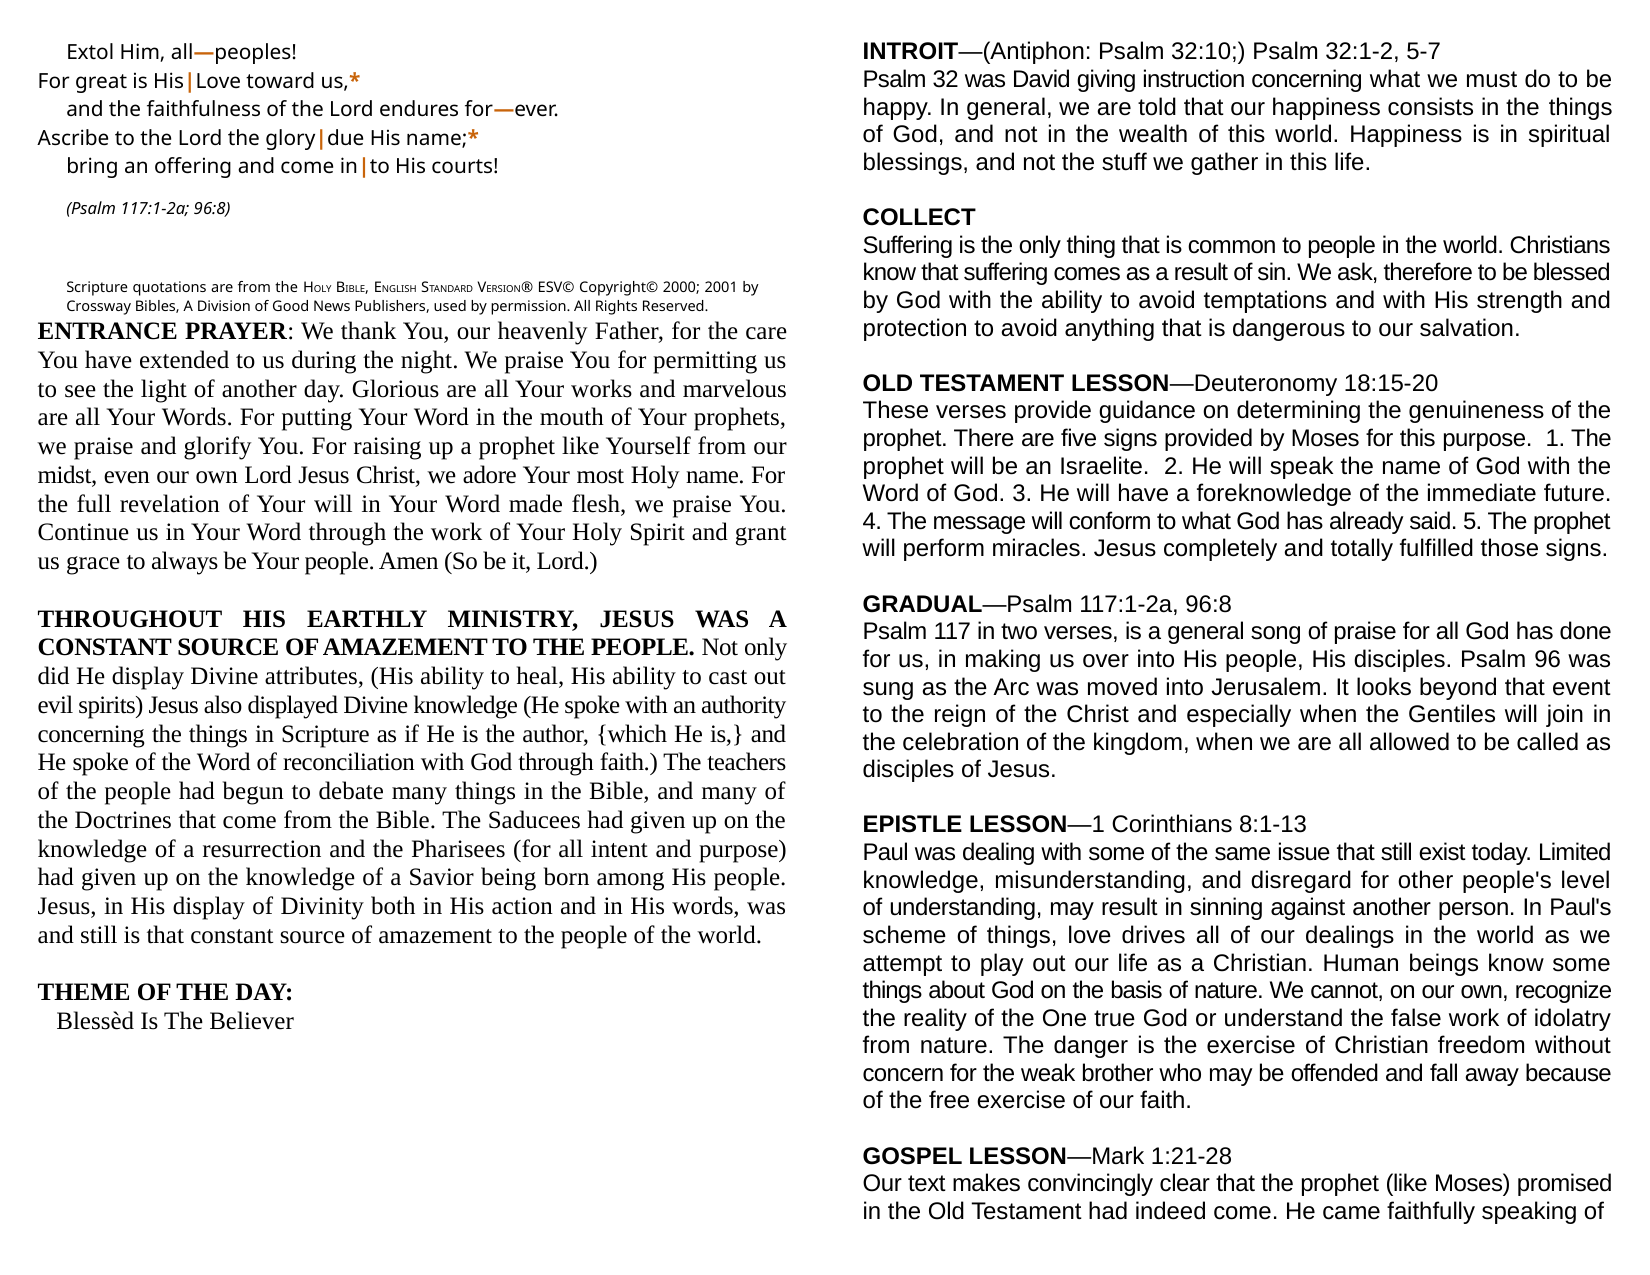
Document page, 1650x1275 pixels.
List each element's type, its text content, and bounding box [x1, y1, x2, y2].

text EPISTLE LESSON—1 Corinthians 8:1-13 [862, 810, 1612, 838]
text Psalm 32 was David giving instruction concerning what we must do to be happy. In general, we are told that our happiness consists in the things of God, and not in the wealth of this world. Happiness is in spiritual blessings, and not the stuff we gather in this life. [862, 65, 1612, 176]
text and the faithfulness of the Lord endures for—ever. [66, 94, 787, 123]
text THEME OF THE DAY: [37, 977, 787, 1006]
text Paul was dealing with some of the same issue that still exist today. Limited knowledge, misunderstanding, and disregard for other people's level of understanding, may result in sinning against another person. In Paul's scheme of things, love drives all of our dealings in the world as we attempt to play out our life as a Christian. Human beings know some things about God on the basis of nature. We cannot, on our own, recognize the reality of the One true God or understand the false work of idolatry from nature. The danger is the exercise of Christian freedom without concern for the weak brother who may be offended and fall away because of the free exercise of our faith. [862, 838, 1612, 1114]
text THROUGHOUT HIS EARTHLY MINISTRY, JESUS WAS A CONSTANT SOURCE OF AMAZEMENT TO THE PEOPLE. Not only did He display Divine attributes, (His ability to heal, His ability to cast out evil spirits) Jesus also displayed Divine knowledge (He spoke with an authority concerning the things in Scripture as if He is the author, {which He is,} and He spoke of the Word of reconciliation with God through faith.) The teachers of the people had begun to debate many things in the Bible, and many of the Doctrines that come from the Bible. The Saducees had given up on the knowledge of a resurrection and the Pharisees (for all intent and purpose) had given up on the knowledge of a Savior being born among His people. Jesus, in His display of Divinity both in His action and in His words, was and still is that constant source of amazement to the people of the world. [37, 604, 787, 949]
text Ascribe to the Lord the glory|due His name;* [37, 123, 787, 151]
text Our text makes convincingly clear that the prophet (like Moses) promised in the Old Testament had indeed come. He came faithfully speaking of [862, 1169, 1612, 1224]
text Extol Him, all—peoples! [66, 37, 787, 66]
text Scripture quotations are from the Holy Bible, English Standard Version® ESV© Copyright© 2000; 2001 by Crossway Bibles, A Division of Good News Publishers, used by permission. All Rights Reserved. [66, 276, 759, 316]
text COLLECT [862, 203, 1612, 231]
text bring an offering and come in|to His courts! [66, 151, 787, 180]
text Blessèd Is The Believer [37, 1006, 787, 1035]
text GRADUAL—Psalm 117:1-2a, 96:8 [862, 589, 1612, 617]
text INTROIT—(Antiphon: Psalm 32:10;) Psalm 32:1-2, 5-7 [862, 37, 1612, 65]
text GOSPEL LESSON—Mark 1:21-28 [862, 1142, 1612, 1169]
text These verses provide guidance on determining the genuineness of the prophet. There are five signs provided by Moses for this purpose. 1. The prophet will be an Israelite. 2. He will speak the name of God with the Word of God. 3. He will have a foreknowledge of the immediate future. 4. The message will conform to what God has already said. 5. The prophet will perform miracles. Jesus completely and totally fulfilled those signs. [862, 396, 1612, 562]
text Psalm 117 in two verses, is a general song of praise for all God has done for us, in making us over into His people, His disciples. Psalm 96 was sung as the Arc was moved into Jerusalem. It looks beyond that event to the reign of the Christ and especially when the Gentiles will join in the celebration of the kingdom, when we are all allowed to be called as disciples of Jesus. [862, 617, 1612, 783]
text (Psalm 117:1-2a; 96:8) [66, 197, 787, 219]
text Suffering is the only thing that is common to people in the world. Christians know that suffering comes as a result of sin. We ask, therefore to be blessed by God with the ability to avoid temptations and with His strength and protection to avoid anything that is dangerous to our salvation. [862, 231, 1612, 341]
text ENTRANCE PRAYER: We thank You, our heavenly Father, for the care You have extended to us during the night. We praise You for permitting us to see the light of another day. Glorious are all Your works and marvelous are all Your Words. For putting Your Word in the mouth of Your prophets, we praise and glorify You. For raising up a prophet like Yourself from our midst, even our own Lord Jesus Christ, we adore Your most Holy name. For the full revelation of Your will in Your Word made flesh, we praise You. Continue us in Your Word through the work of Your Holy Spirit and grant us grace to always be Your people. Amen (So be it, Lord.) [37, 316, 787, 575]
text OLD TESTAMENT LESSON—Deuteronomy 18:15-20 [862, 369, 1612, 396]
text For great is His|Love toward us,* [37, 66, 787, 94]
